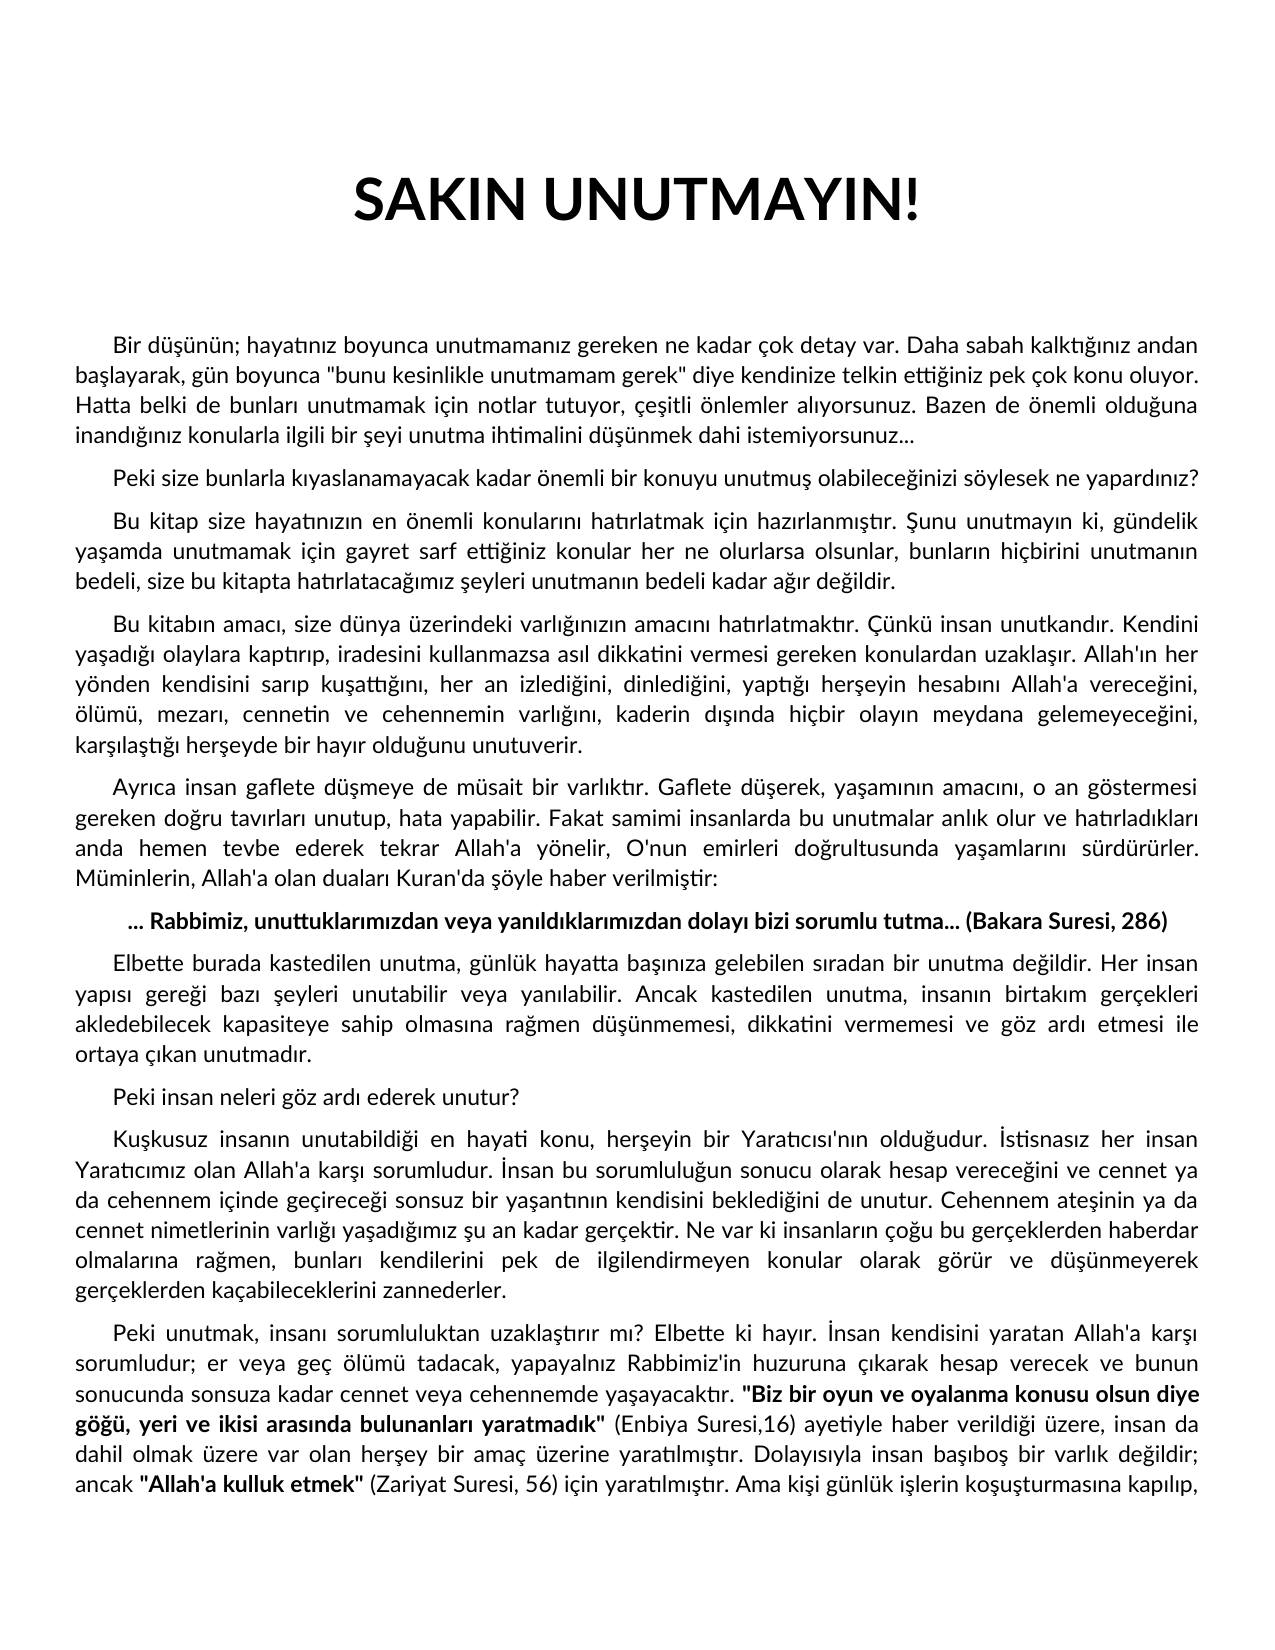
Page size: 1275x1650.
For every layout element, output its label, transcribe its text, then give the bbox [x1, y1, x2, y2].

text Peki unutmak, insanı sorumluluktan uzaklaştırır mı? Elbette ki hayır. İnsan kendisini yaratan Allah'a karşı sorumludur; er veya geç ölümü tadacak, yapayalnız Rabbimiz'in huzuruna çıkarak hesap verecek ve bunun sonucunda sonsuza kadar cennet veya cehennemde yaşayacaktır. "Biz bir oyun ve oyalanma konusu olsun diye göğü, yeri ve ikisi arasında bulunanları yaratmadık" (Enbiya Suresi,16) ayetiyle haber verildiği üzere, insan da dahil olmak üzere var olan herşey bir amaç üzerine yaratılmıştır. Dolayısıyla insan başıboş bir varlık değildir; ancak "Allah'a kulluk etmek" (Zariyat Suresi, 56) için yaratılmıştır. Ama kişi günlük işlerin koşuşturmasına kapılıp, [75, 1319, 1200, 1497]
text ... Rabbimiz, unuttuklarımızdan veya yanıldıklarımızdan dolayı bizi sorumlu tutma... (Bakara Suresi, 286) [127, 906, 1177, 934]
text Kuşkusuz insanın unutabildiği en hayati konu, herşeyin bir Yaratıcısı'nın olduğudur. İstisnasız her insan Yaratıcımız olan Allah'a karşı sorumludur. İnsan bu sorumluluğun sonucu olarak hesap vereceğini ve cennet ya da cehennem içinde geçireceği sonsuz bir yaşantının kendisini beklediğini de unutur. Cehennem ateşinin ya da cennet nimetlerinin varlığı yaşadığımız şu an kadar gerçektir. Ne var ki insanların çoğu bu gerçeklerden haberdar olmalarına rağmen, bunları kendilerini pek de ilgilendirmeyen konular olarak görür ve düşünmeyerek gerçeklerden kaçabileceklerini zannederler. [75, 1125, 1200, 1304]
text Ayrıca insan gaflete düşmeye de müsait bir varlıktır. Gaflete düşerek, yaşamının amacını, o an göstermesi gereken doğru tavırları unutup, hata yapabilir. Fakat samimi insanlarda bu unutmalar anlık olur ve hatırladıkları anda hemen tevbe ederek tekrar Allah'a yönelir, O'nun emirleri doğrultusunda yaşamlarını sürdürürler. Müminlerin, Allah'a olan duaları Kuran'da şöyle haber verilmiştir: [75, 773, 1200, 891]
text Peki insan neleri göz ardı ederek unutur? [75, 1082, 1200, 1110]
text Peki size bunlarla kıyaslanamayacak kadar önemli bir konuyu unutmuş olabileceğinizi söylesek ne yapardınız? [75, 464, 1200, 491]
text Bu kitap size hayatınızın en önemli konularını hatırlatmak için hazırlanmıştır. Şunu unutmayın ki, gündelik yaşamda unutmamak için gayret sarf ettiğiniz konular her ne olurlarsa olsunlar, bunların hiçbirini unutmanın bedeli, size bu kitapta hatırlatacağımız şeyleri unutmanın bedeli kadar ağır değildir. [75, 506, 1200, 594]
text Elbette burada kastedilen unutma, günlük hayatta başınıza gelebilen sıradan bir unutma değildir. Her insan yapısı gereği bazı şeyleri unutabilir veya yanılabilir. Ancak kastedilen unutma, insanın birtakım gerçekleri akledebilecek kapasiteye sahip olmasına rağmen düşünmemesi, dikkatini vermemesi ve göz ardı etmesi ile ortaya çıkan unutmadır. [75, 949, 1200, 1067]
text Bir düşünün; hayatınız boyunca unutmamanız gereken ne kadar çok detay var. Daha sabah kalktığınız andan başlayarak, gün boyunca "bunu kesinlikle unutmamam gerek" diye kendinize telkin ettiğiniz pek çok konu oluyor. Hatta belki de bunları unutmamak için notlar tutuyor, çeşitli önlemler alıyorsunuz. Bazen de önemli olduğuna inandığınız konularla ilgili bir şeyi unutma ihtimalini düşünmek dahi istemiyorsunuz... [75, 330, 1200, 448]
text Bu kitabın amacı, size dünya üzerindeki varlığınızın amacını hatırlatmaktır. Çünkü insan unutkandır. Kendini yaşadığı olaylara kaptırıp, iradesini kullanmazsa asıl dikkatini vermesi gereken konulardan uzaklaşır. Allah'ın her yönden kendisini sarıp kuşattığını, her an izlediğini, dinlediğini, yaptığı herşeyin hesabını Allah'a vereceğini, ölümü, mezarı, cennetin ve cehennemin varlığını, kaderin dışında hiçbir olayın meydana gelemeyeceğini, karşılaştığı herşeyde bir hayır olduğunu unutuverir. [75, 609, 1200, 758]
subtitle SAKIN UNUTMAYIN! [75, 162, 1200, 232]
